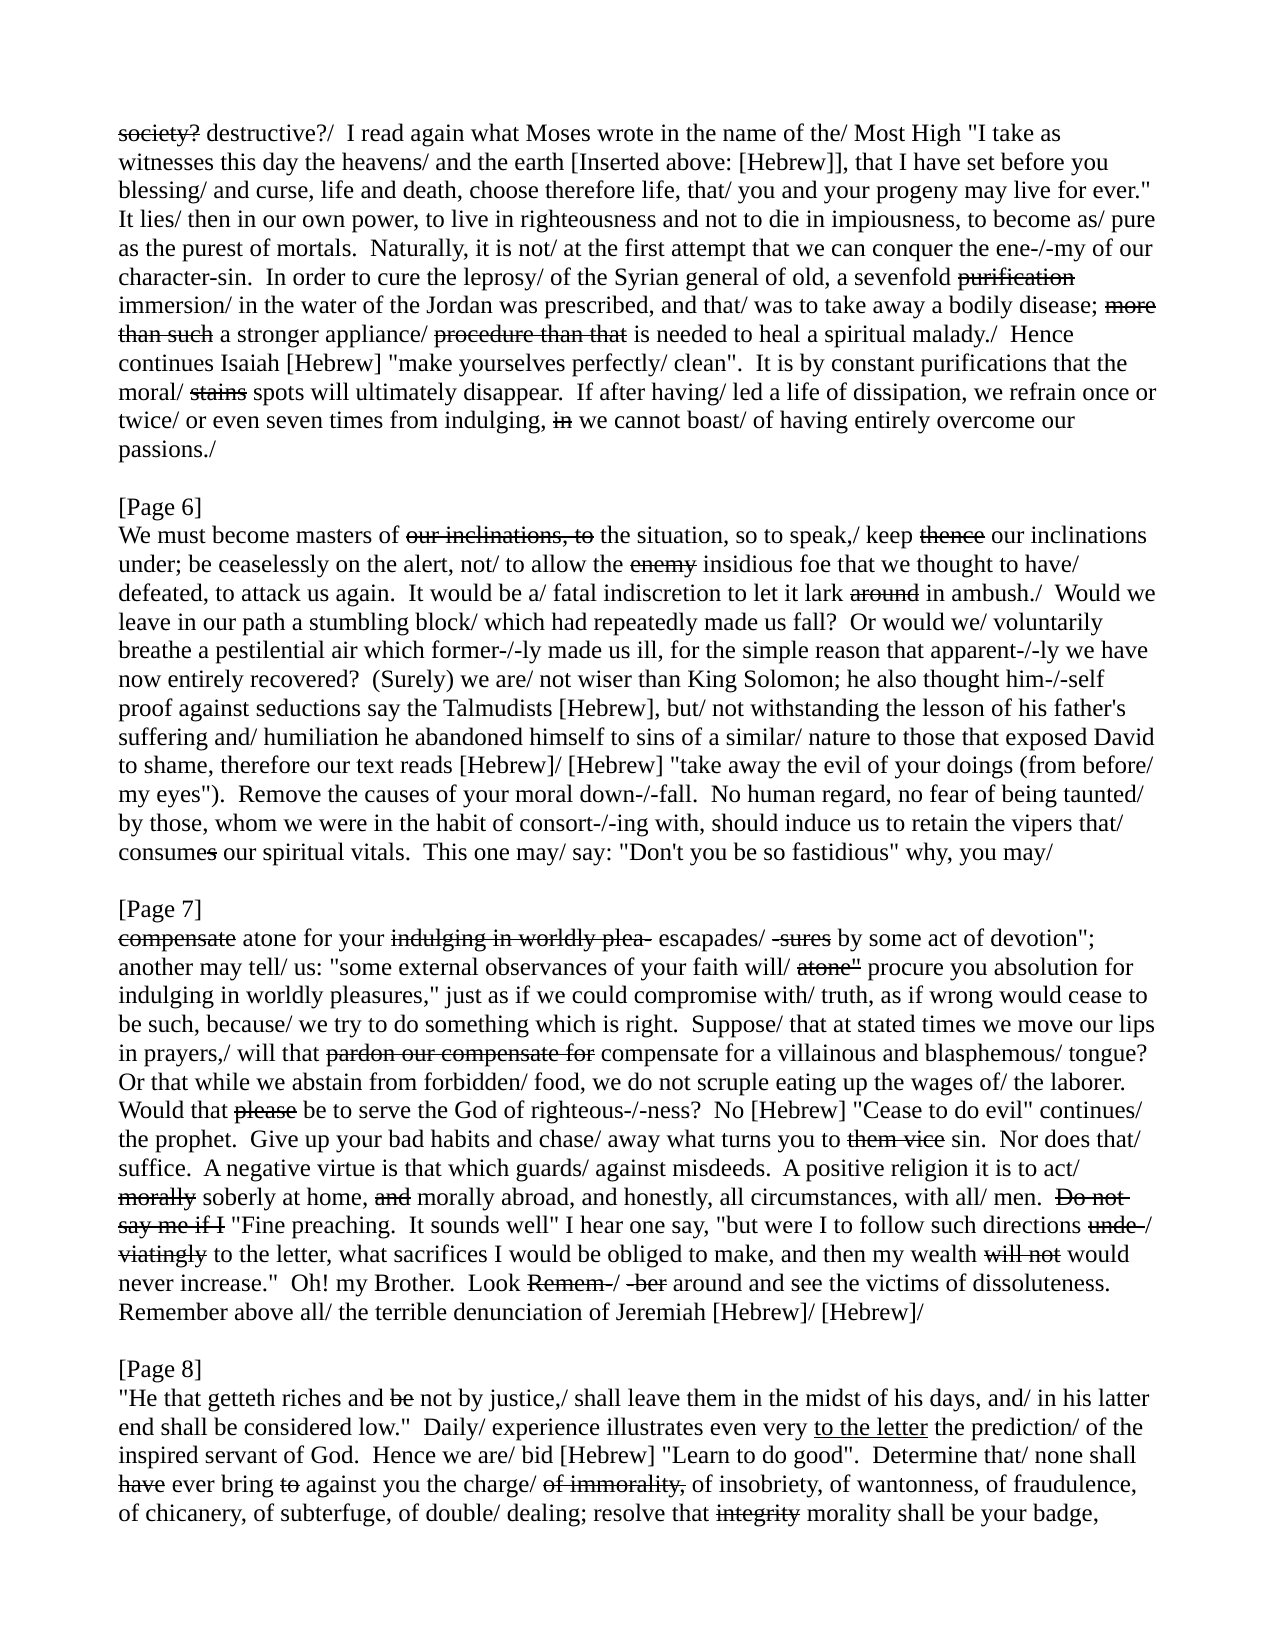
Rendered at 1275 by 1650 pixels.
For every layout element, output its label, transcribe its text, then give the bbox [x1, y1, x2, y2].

text [Page 6] [118, 492, 1157, 521]
text "He that getteth riches and be not by justice,/ shall leave them in the midst of his days, and/ in his latter end shall be considered low." Daily/ experience illustrates even very to the letter the prediction/ of the inspired servant of God. Hence we are/ bid [Hebrew] "Learn to do good". Determine that/ none shall have ever bring to against you the charge/ of immorality, of insobriety, of wantonness, of fraudulence, of chicanery, of subterfuge, of double/ dealing; resolve that integrity morality shall be your badge, [118, 1383, 1157, 1527]
text [Page 8] [118, 1354, 1157, 1383]
text [Page 7] [118, 894, 1157, 923]
text society? destructive?/ I read again what Moses wrote in the name of the/ Most High "I take as witnesses this day the heavens/ and the earth [Inserted above: [Hebrew]], that I have set before you blessing/ and curse, life and death, choose therefore life, that/ you and your progeny may live for ever." It lies/ then in our own power, to live in righteousness and not to die in impiousness, to become as/ pure as the purest of mortals. Naturally, it is not/ at the first attempt that we can conquer the ene-/-my of our character-sin. In order to cure the leprosy/ of the Syrian general of old, a sevenfold purification immersion/ in the water of the Jordan was prescribed, and that/ was to take away a bodily disease; more than such a stronger appliance/ procedure than that is needed to heal a spiritual malady./ Hence continues Isaiah [Hebrew] "make yourselves perfectly/ clean". It is by constant purifications that the moral/ stains spots will ultimately disappear. If after having/ led a life of dissipation, we refrain once or twice/ or even seven times from indulging, in we cannot boast/ of having entirely overcome our passions./ [118, 118, 1157, 463]
text We must become masters of our inclinations, to the situation, so to speak,/ keep thence our inclinations under; be ceaselessly on the alert, not/ to allow the enemy insidious foe that we thought to have/ defeated, to attack us again. It would be a/ fatal indiscretion to let it lark around in ambush./ Would we leave in our path a stumbling block/ which had repeatedly made us fall? Or would we/ voluntarily breathe a pestilential air which former-/-ly made us ill, for the simple reason that apparent-/-ly we have now entirely recovered? (Surely) we are/ not wiser than King Solomon; he also thought him-/-self proof against seductions say the Talmudists [Hebrew], but/ not withstanding the lesson of his father's suffering and/ humiliation he abandoned himself to sins of a similar/ nature to those that exposed David to shame, therefore our text reads [Hebrew]/ [Hebrew] "take away the evil of your doings (from before/ my eyes"). Remove the causes of your moral down-/-fall. No human regard, no fear of being taunted/ by those, whom we were in the habit of consort-/-ing with, should induce us to retain the vipers that/ consumes our spiritual vitals. This one may/ say: "Don't you be so fastidious" why, you may/ [118, 521, 1157, 866]
text compensate atone for your indulging in worldly plea- escapades/ -sures by some act of devotion"; another may tell/ us: "some external observances of your faith will/ atone" procure you absolution for indulging in worldly pleasures," just as if we could compromise with/ truth, as if wrong would cease to be such, because/ we try to do something which is right. Suppose/ that at stated times we move our lips in prayers,/ will that pardon our compensate for compensate for a villainous and blasphemous/ tongue? Or that while we abstain from forbidden/ food, we do not scruple eating up the wages of/ the laborer. Would that please be to serve the God of righteous-/-ness? No [Hebrew] "Cease to do evil" continues/ the prophet. Give up your bad habits and chase/ away what turns you to them vice sin. Nor does that/ suffice. A negative virtue is that which guards/ against misdeeds. A positive religion it is to act/ morally soberly at home, and morally abroad, and honestly, all circumstances, with all/ men. Do not say me if I "Fine preaching. It sounds well" I hear one say, "but were I to follow such directions unde-/ viatingly to the letter, what sacrifices I would be obliged to make, and then my wealth will not would never increase." Oh! my Brother. Look Remem-/ -ber around and see the victims of dissoluteness. Remember above all/ the terrible denunciation of Jeremiah [Hebrew]/ [Hebrew]/ [118, 923, 1157, 1326]
